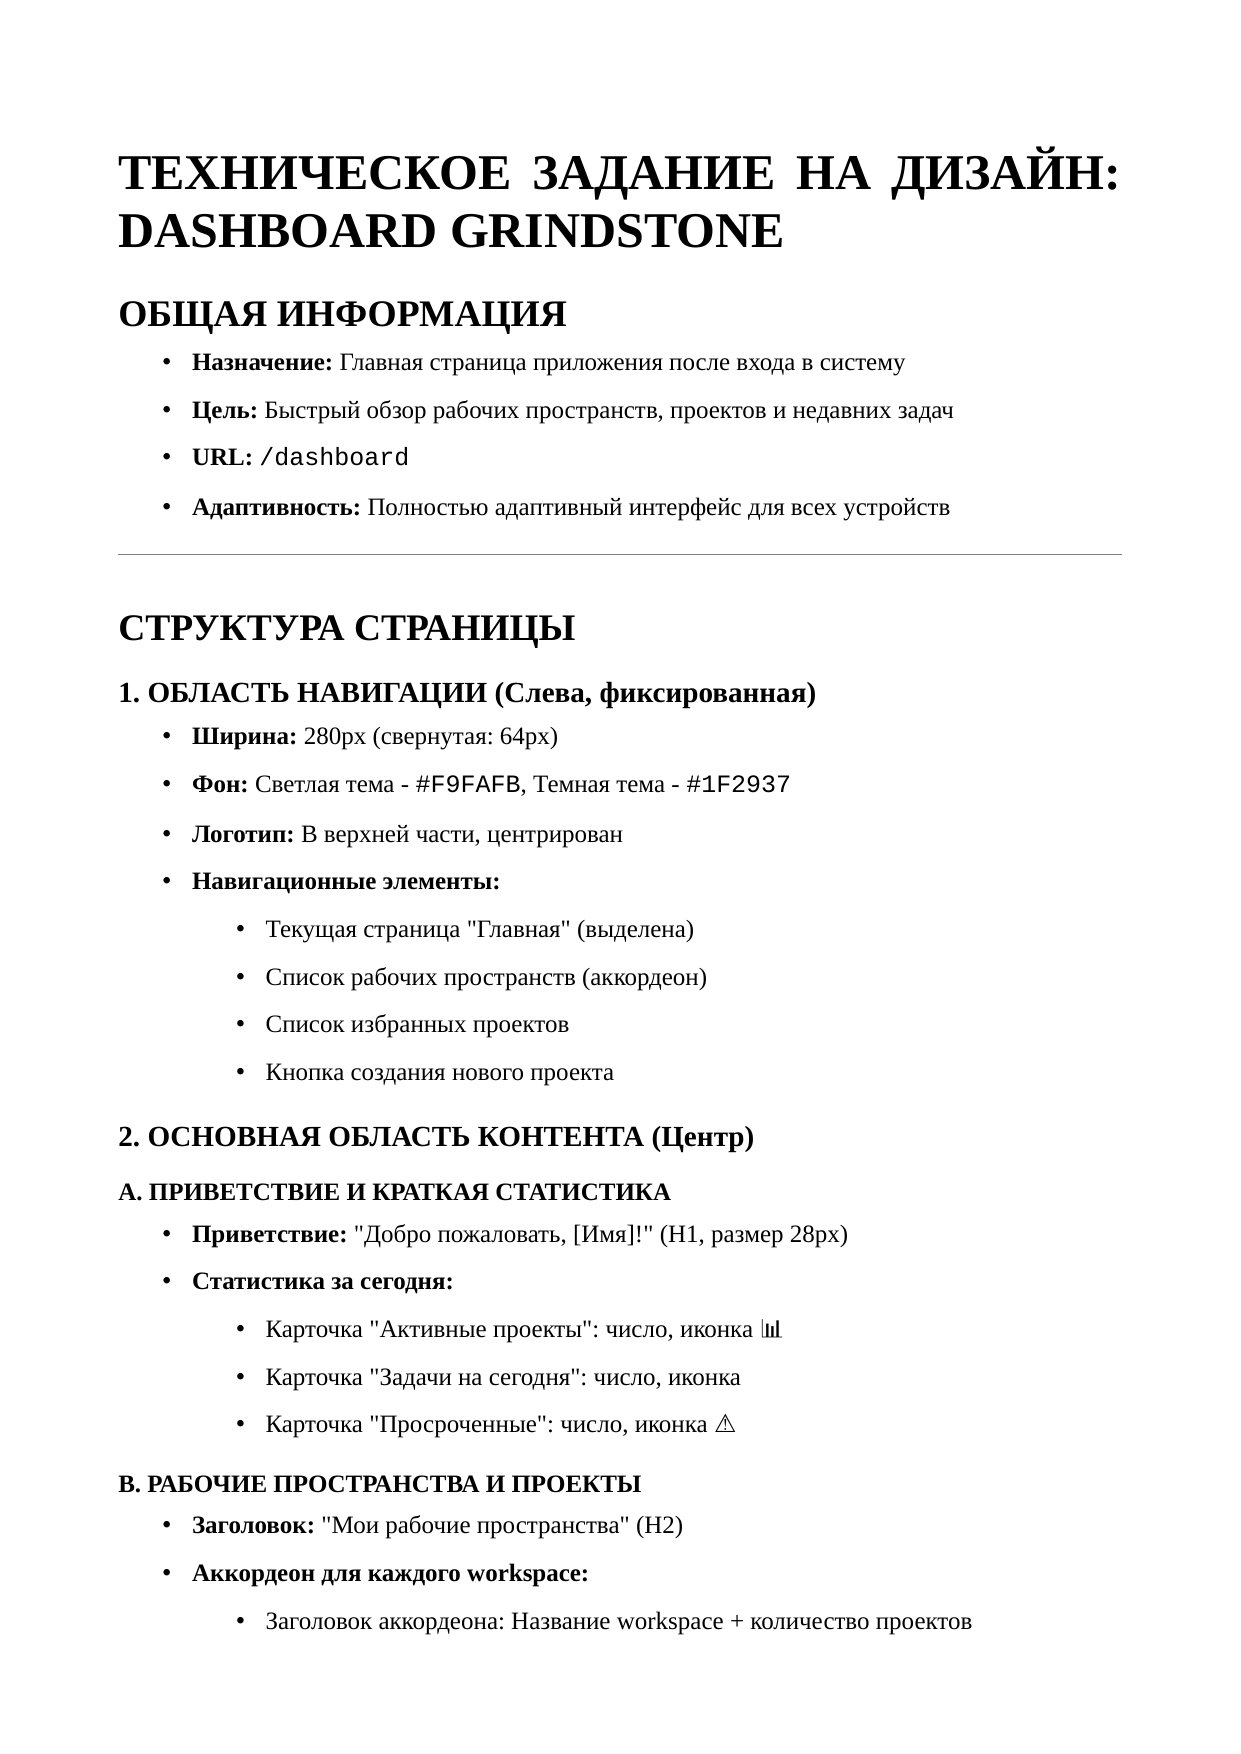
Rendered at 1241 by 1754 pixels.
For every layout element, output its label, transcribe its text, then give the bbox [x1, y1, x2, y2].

list Список избранных проектов [236, 1009, 1122, 1038]
subtitle ТЕХНИЧЕСКОЕ ЗАДАНИЕ НА ДИЗАЙН: DASHBOARD GRINDSTONE [118, 143, 1122, 258]
list Заголовок аккордеона: Название workspace + количество проектов [236, 1606, 1122, 1634]
subtitle ОБЩАЯ ИНФОРМАЦИЯ [118, 291, 1122, 334]
list Карточка "Просроченные": число, иконка ⚠️ [236, 1409, 1122, 1438]
list Текущая страница "Главная" (выделена) [236, 914, 1122, 943]
list URL: /dashboard [162, 442, 1122, 473]
list Карточка "Активные проекты": число, иконка 📊 [236, 1314, 1122, 1343]
list Список рабочих пространств (аккордеон) [236, 962, 1122, 990]
list Логотип: В верхней части, центрирован [162, 819, 1122, 847]
subtitle 1. ОБЛАСТЬ НАВИГАЦИИ (Слева, фиксированная) [118, 675, 1122, 709]
list Ширина: 280px (свернутая: 64px) [162, 721, 1122, 750]
list Статистика за сегодня: [162, 1266, 1122, 1295]
list Навигационные элементы: [162, 866, 1122, 895]
subtitle B. РАБОЧИЕ ПРОСТРАНСТВА И ПРОЕКТЫ [118, 1469, 1122, 1498]
list Фон: Светлая тема - #F9FAFB, Темная тема - #1F2937 [162, 769, 1122, 799]
subtitle СТРУКТУРА СТРАНИЦЫ [118, 605, 1122, 648]
list Заголовок: "Мои рабочие пространства" (H2) [162, 1511, 1122, 1539]
list Назначение: Главная страница приложения после входа в систему [162, 347, 1122, 376]
list Карточка "Задачи на сегодня": число, иконка ✅ [236, 1362, 1122, 1390]
subtitle 2. ОСНОВНАЯ ОБЛАСТЬ КОНТЕНТА (Центр) [118, 1119, 1122, 1152]
list Приветствие: "Добро пожаловать, [Имя]!" (H1, размер 28px) [162, 1219, 1122, 1247]
subtitle A. ПРИВЕТСТВИЕ И КРАТКАЯ СТАТИСТИКА [118, 1177, 1122, 1206]
list Кнопка создания нового проекта [236, 1057, 1122, 1086]
list Адаптивность: Полностью адаптивный интерфейс для всех устройств [162, 492, 1122, 521]
list Цель: Быстрый обзор рабочих пространств, проектов и недавних задач [162, 395, 1122, 423]
list Аккордеон для каждого workspace: [162, 1558, 1122, 1587]
